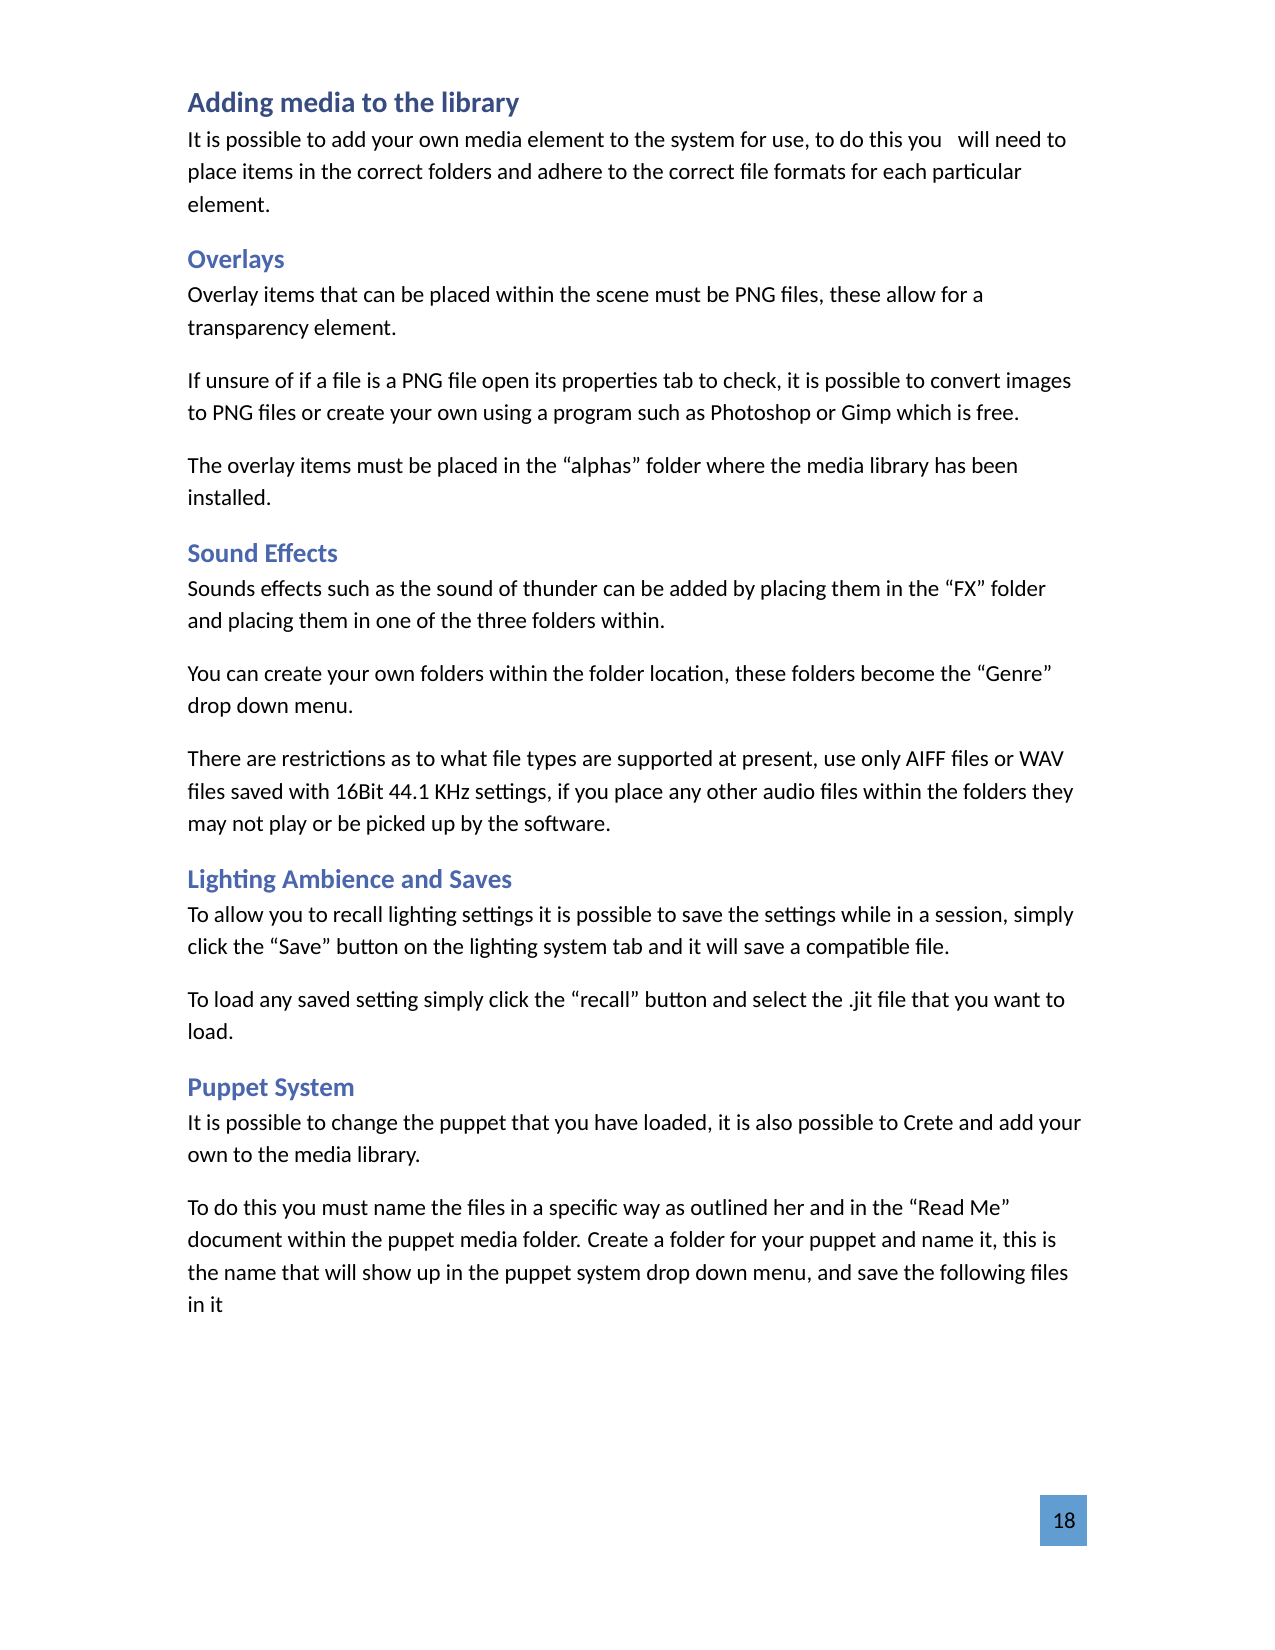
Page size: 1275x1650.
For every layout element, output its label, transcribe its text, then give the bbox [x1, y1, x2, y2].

text Overlay items that can be placed within the scene must be PNG files, these allow for a transparency element. [187, 281, 1087, 341]
subtitle Puppet System [187, 1070, 1087, 1103]
text It is possible to add your own media element to the system for use, to do this you will need to place items in the correct folders and adhere to the correct file formats for each particular element. [187, 125, 1087, 218]
subtitle Adding media to the library [187, 84, 1087, 120]
text It is possible to change the puppet that you have loaded, it is also possible to Crete and add your own to the media library. [187, 1108, 1087, 1168]
text To load any saved setting simply click the “recall” button and select the .jit file that you want to load. [187, 985, 1087, 1045]
text To do this you must name the files in a specific way as outlined her and in the “Read Me” document within the puppet media folder. Create a folder for your puppet and name it, this is the name that will show up in the puppet system drop down menu, and save the following files in it [187, 1193, 1087, 1318]
subtitle Sound Effects [187, 536, 1087, 569]
subtitle Lighting Ambience and Saves [187, 862, 1087, 895]
text Sounds effects such as the sound of thunder can be added by placing them in the “FX” folder and placing them in one of the three folders within. [187, 574, 1087, 634]
text You can create your own folders within the folder location, these folders become the “Genre” drop down menu. [187, 659, 1087, 719]
text If unsure of if a file is a PNG file open its properties tab to check, it is possible to convert images to PNG files or create your own using a program such as Photoshop or Gimp which is free. [187, 366, 1087, 426]
text There are restrictions as to what file types are supported at present, use only AIFF files or WAV files saved with 16Bit 44.1 KHz settings, if you place any other audio files within the folders they may not play or be picked up by the software. [187, 744, 1087, 837]
text To allow you to recall lighting settings it is possible to save the settings while in a session, simply click the “Save” button on the lighting system tab and it will save a compatible file. [187, 900, 1087, 960]
text The overlay items must be placed in the “alphas” folder where the media library has been installed. [187, 451, 1087, 511]
subtitle Overlays [187, 243, 1087, 276]
